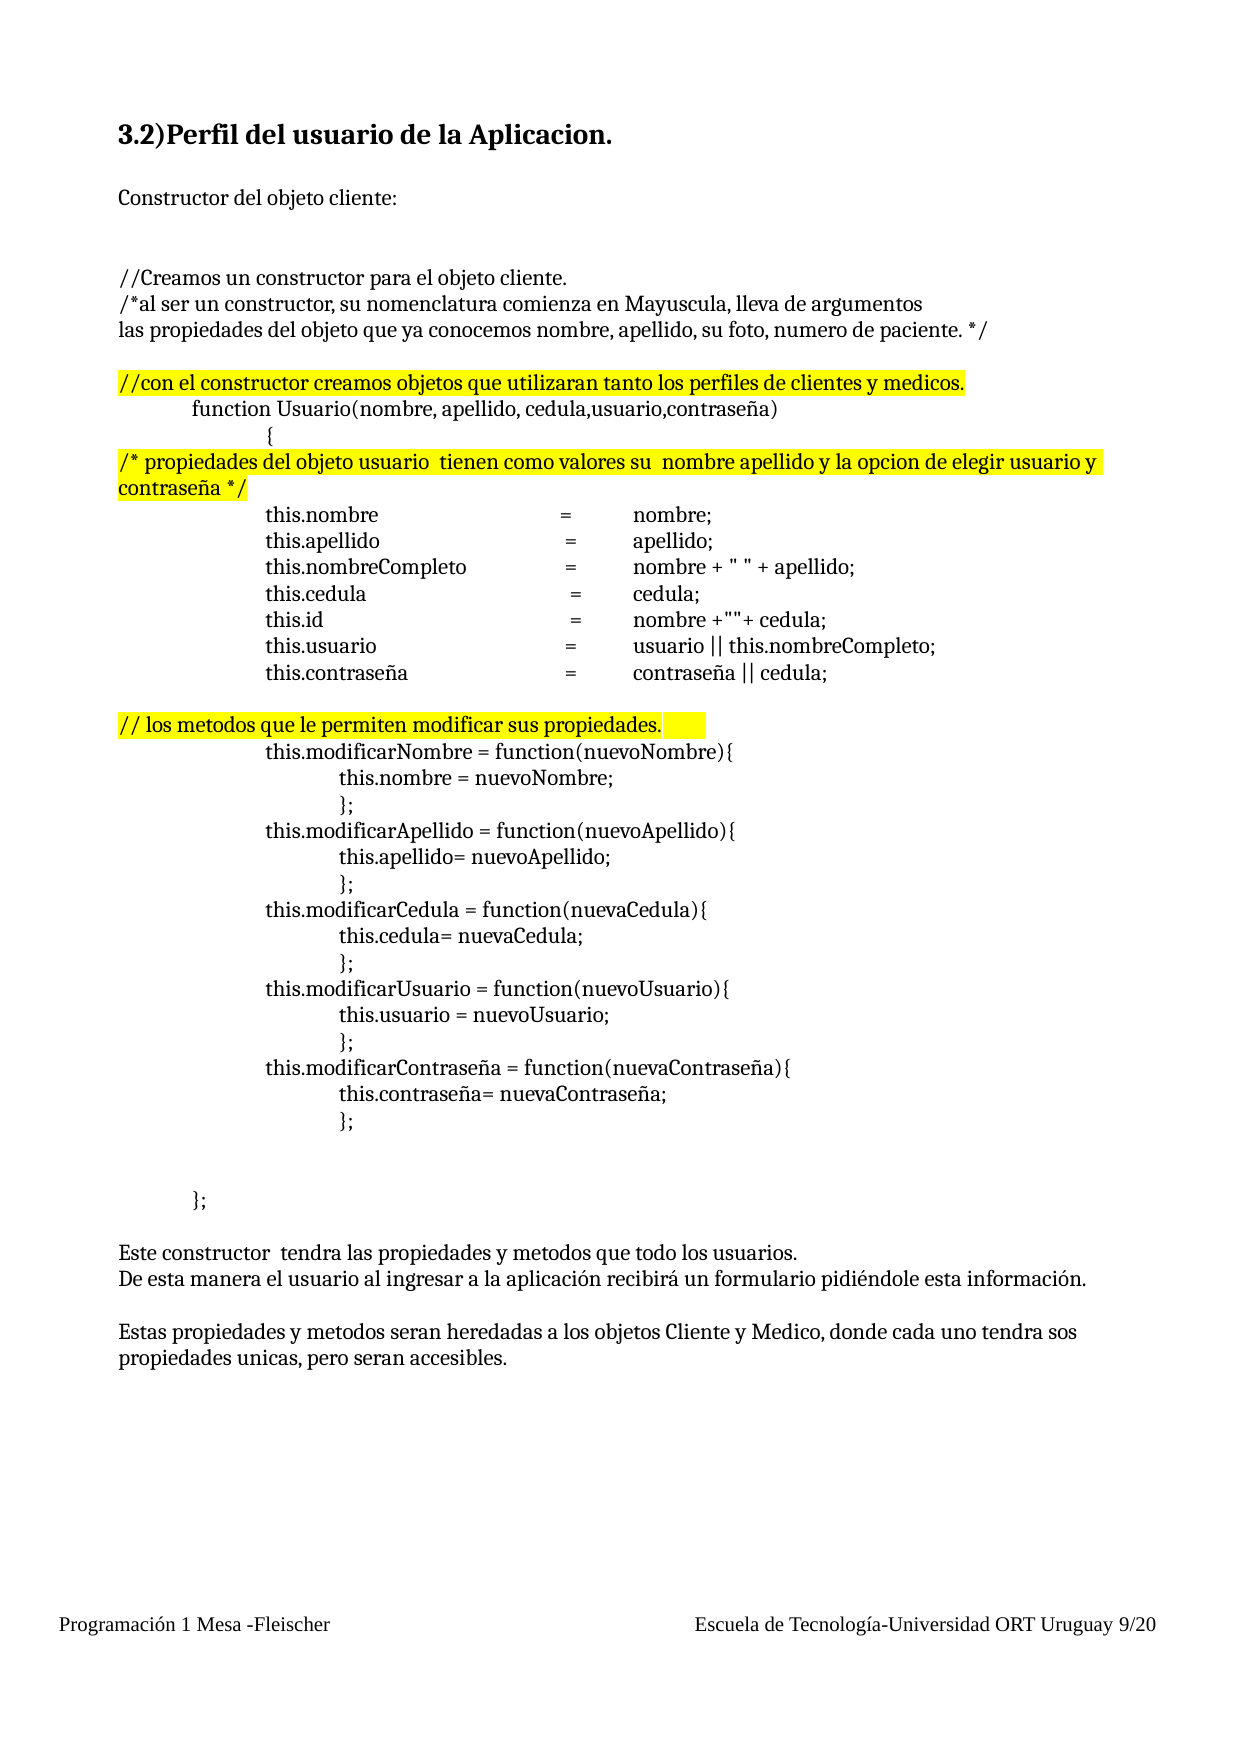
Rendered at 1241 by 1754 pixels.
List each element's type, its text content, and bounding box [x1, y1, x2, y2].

text this.modificarCedula = function(nuevaCedula){ [118, 897, 1122, 923]
text this.usuario = nuevoUsuario; [118, 1002, 1122, 1028]
text // los metodos que le permiten modificar sus propiedades. [118, 712, 1122, 739]
text this.usuario = usuario || this.nombreCompleto; [118, 633, 1122, 659]
text }; [118, 1028, 1122, 1055]
text }; [118, 1108, 1122, 1134]
text this.id = nombre +""+ cedula; [118, 607, 1122, 633]
text this.modificarNombre = function(nuevoNombre){ [118, 739, 1122, 765]
text }; [118, 791, 1122, 818]
text }; [118, 949, 1122, 976]
text //con el constructor creamos objetos que utilizaran tanto los perfiles de clientes y medicos. [118, 370, 1122, 396]
text /*al ser un constructor, su nomenclatura comienza en Mayuscula, lleva de argumentos [118, 291, 1122, 317]
text }; [118, 1187, 1122, 1213]
text { [118, 422, 1122, 449]
text this.cedula= nuevaCedula; [118, 923, 1122, 949]
text this.modificarContraseña = function(nuevaContraseña){ [118, 1055, 1122, 1081]
text De esta manera el usuario al ingresar a la aplicación recibirá un formulario pidiéndole esta información. [118, 1266, 1122, 1292]
text /* propiedades del objeto usuario tienen como valores su nombre apellido y la opcion de elegir usuario y contraseña */ [118, 449, 1122, 501]
text 3.2)Perfil del usuario de la Aplicacion. [118, 118, 1122, 152]
text this.apellido= nuevoApellido; [118, 844, 1122, 870]
text this.apellido = apellido; [118, 528, 1122, 554]
text this.contraseña= nuevaContraseña; [118, 1081, 1122, 1108]
text function Usuario(nombre, apellido, cedula,usuario,contraseña) [118, 396, 1122, 422]
text this.contraseña = contraseña || cedula; [118, 659, 1122, 686]
text Constructor del objeto cliente: [118, 185, 1122, 212]
text this.cedula = cedula; [118, 581, 1122, 607]
text }; [118, 870, 1122, 897]
text Estas propiedades y metodos seran heredadas a los objetos Cliente y Medico, donde cada uno tendra sos propiedades unicas, pero seran accesibles. [118, 1318, 1122, 1371]
text this.nombre = nombre; [118, 501, 1122, 528]
text this.modificarUsuario = function(nuevoUsuario){ [118, 976, 1122, 1002]
text this.nombreCompleto = nombre + " " + apellido; [118, 554, 1122, 581]
text las propiedades del objeto que ya conocemos nombre, apellido, su foto, numero de paciente. */ [118, 317, 1122, 343]
text this.modificarApellido = function(nuevoApellido){ [118, 818, 1122, 844]
text //Creamos un constructor para el objeto cliente. [118, 264, 1122, 291]
text this.nombre = nuevoNombre; [118, 765, 1122, 791]
text Este constructor tendra las propiedades y metodos que todo los usuarios. [118, 1239, 1122, 1266]
